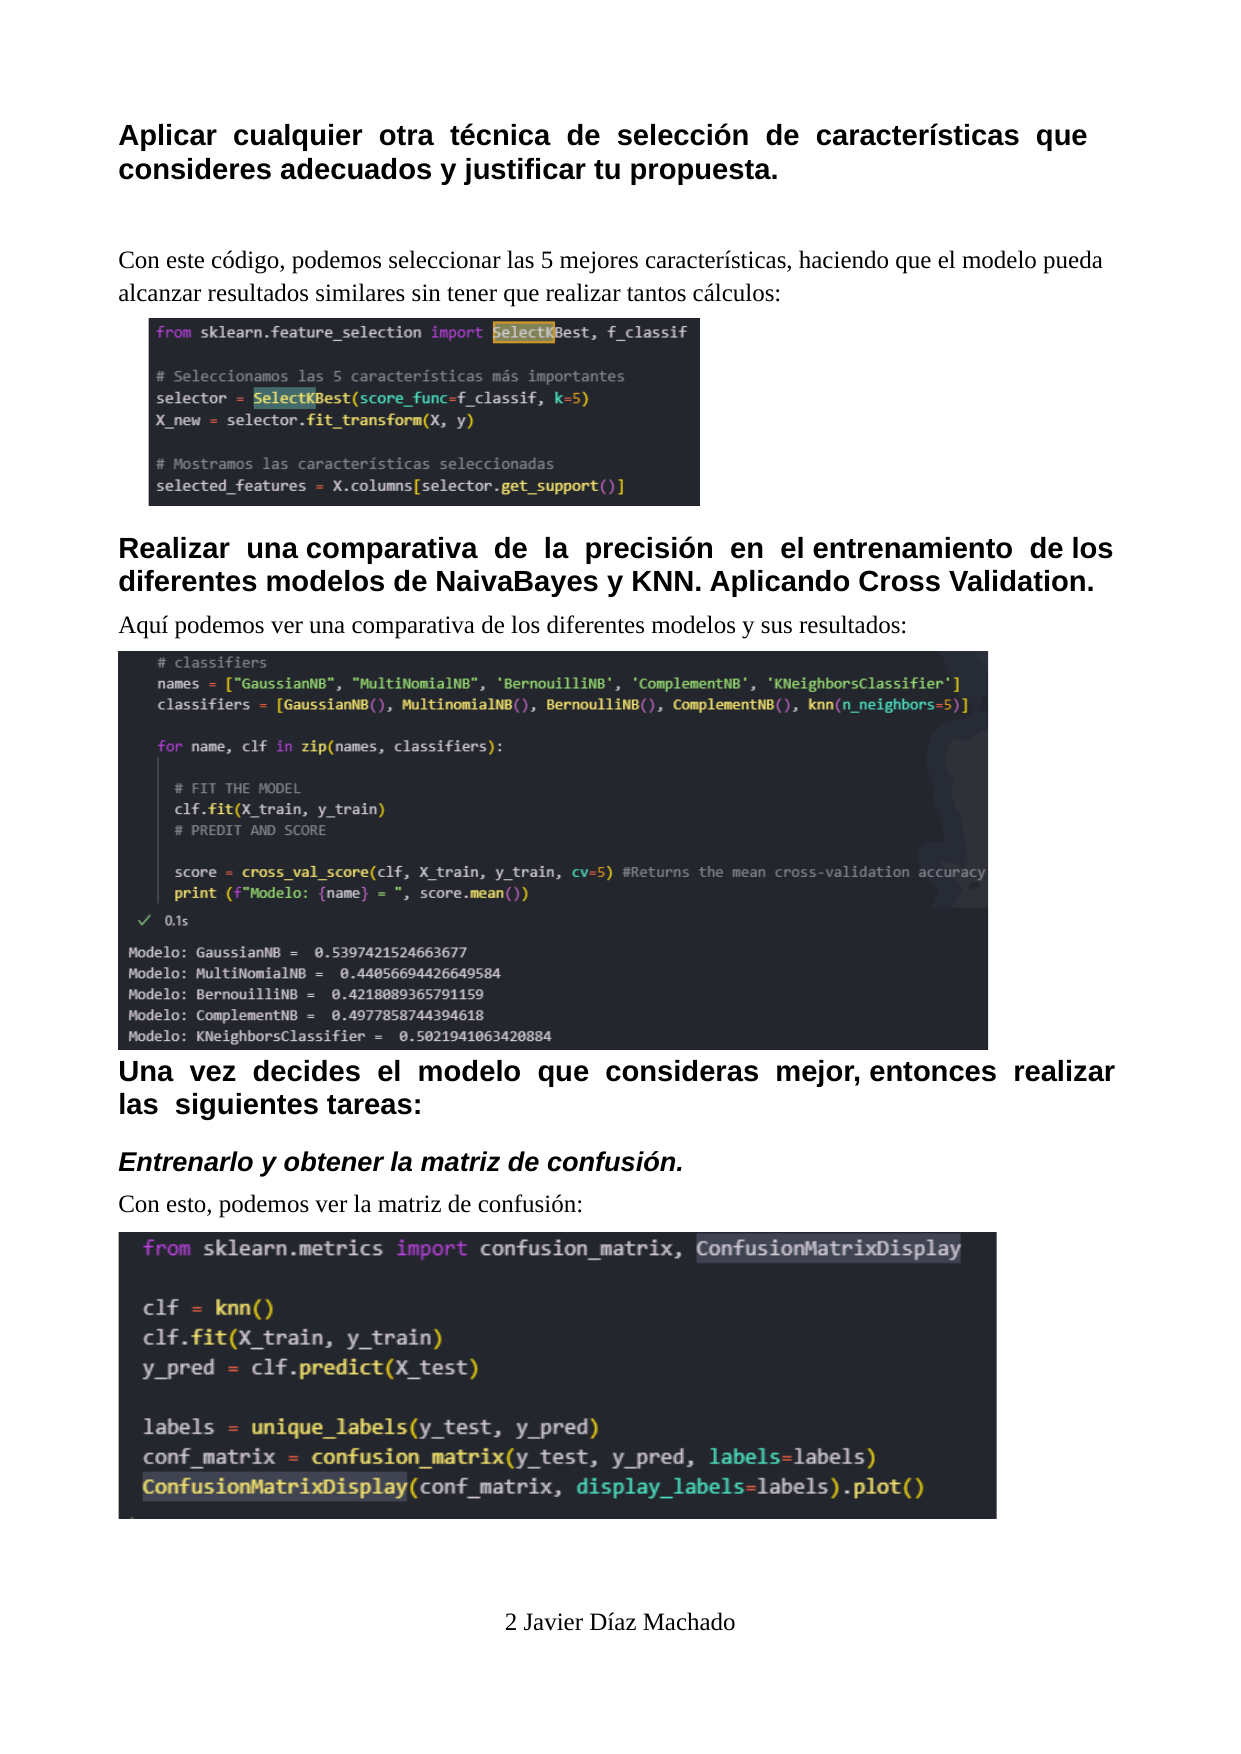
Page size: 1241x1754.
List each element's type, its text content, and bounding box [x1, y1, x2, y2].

picture [118, 1232, 997, 1519]
text Con este código, podemos seleccionar las 5 mejores características, haciendo que el modelo pueda alcanzar resultados similares sin tener que realizar tantos cálculos: [118, 245, 1122, 307]
picture [118, 651, 989, 1050]
subtitle Una vez decides el modelo que consideras mejor, entonces realizar las siguientes tareas: [118, 1053, 1122, 1121]
text Con esto, podemos ver la matriz de confusión: [118, 1189, 1122, 1218]
subtitle Realizar una comparativa de la precisión en el entrenamiento de los diferentes modelos de NaivaBayes y KNN. Aplicando Cross Validation. [118, 531, 1122, 598]
text Aquí podemos ver una comparativa de los diferentes modelos y sus resultados: [118, 611, 1122, 639]
picture [148, 318, 700, 506]
subtitle Entrenarlo y obtener la matriz de confusión. [118, 1146, 1122, 1177]
subtitle Aplicar cualquier otra técnica de selección de características que consideres adecuados y justificar tu propuesta. [118, 118, 1122, 185]
